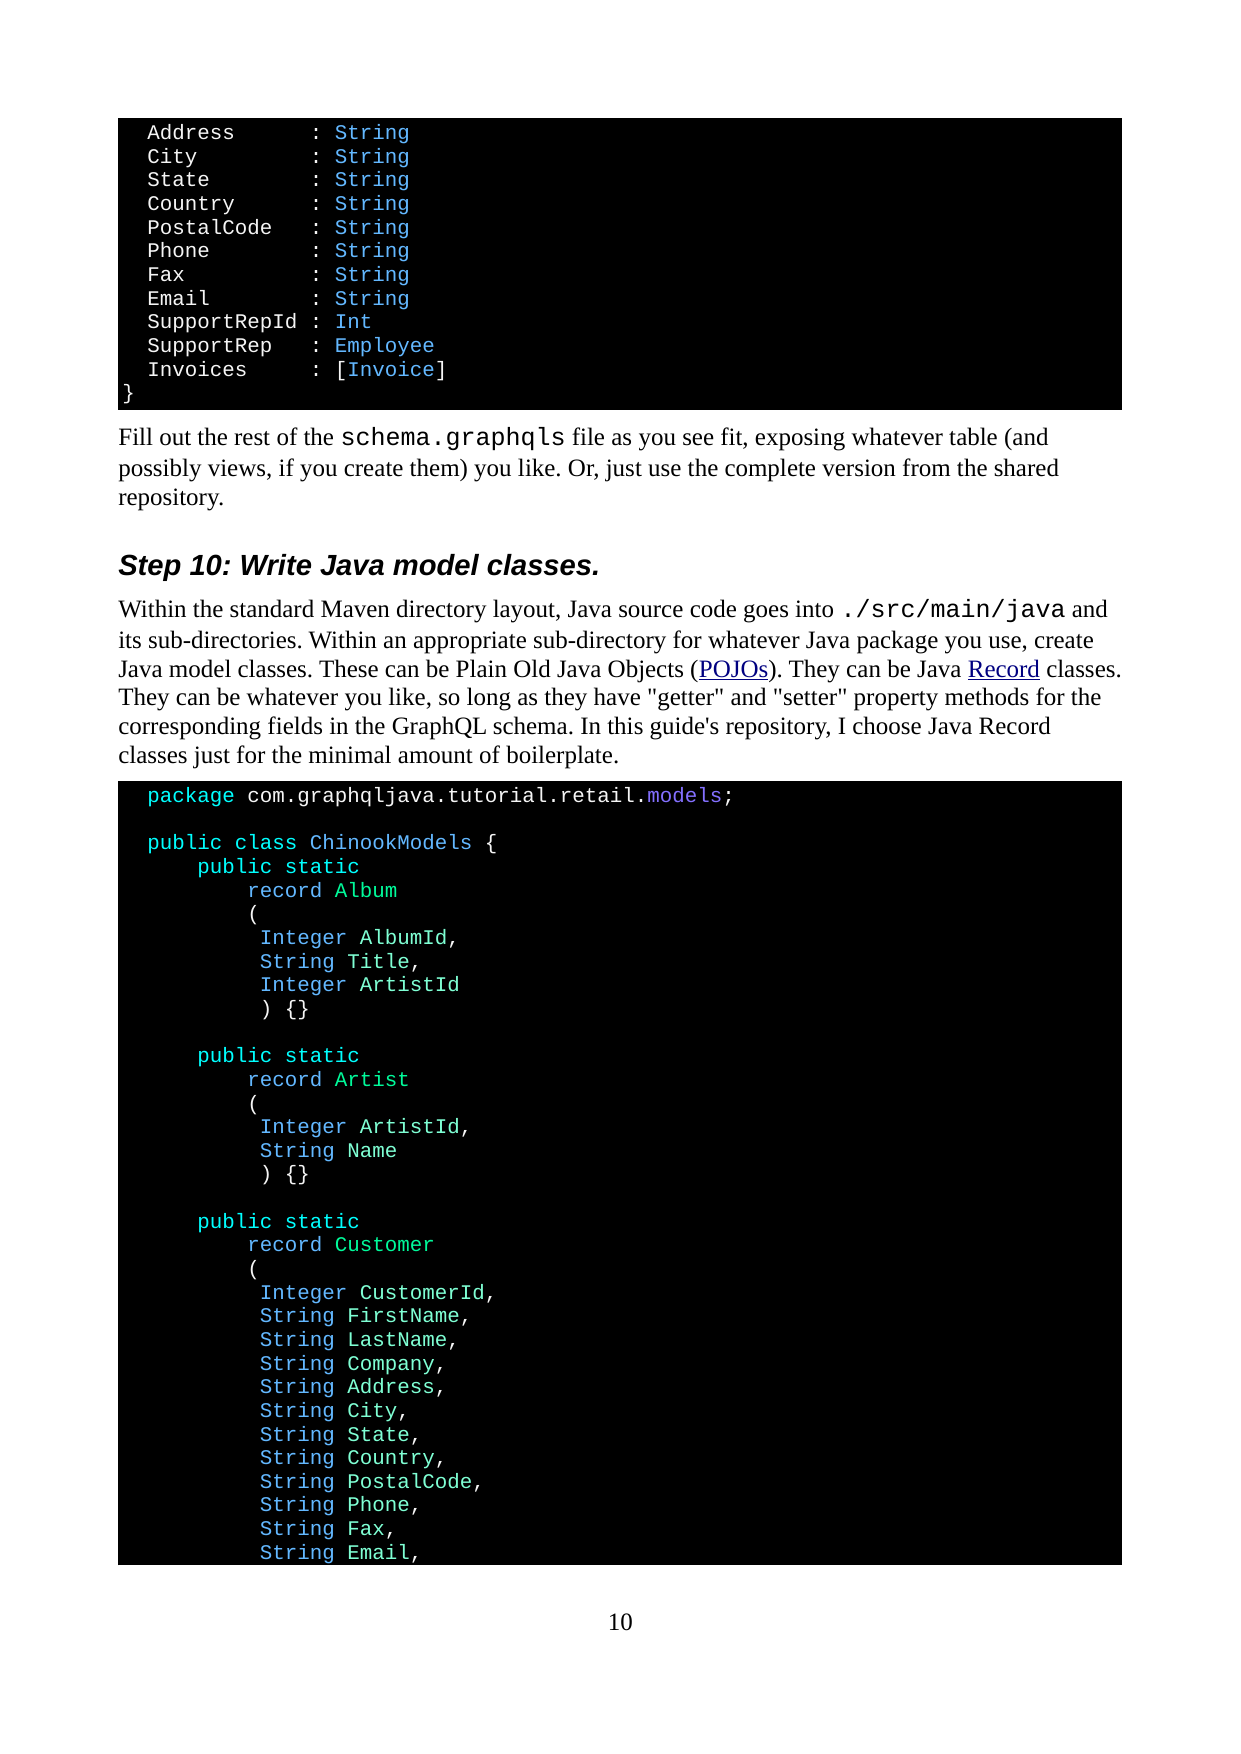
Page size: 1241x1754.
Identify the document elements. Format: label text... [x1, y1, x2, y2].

text ( [119, 899, 1121, 923]
text String Title, [119, 947, 1121, 970]
text Country : String [119, 189, 1121, 213]
text Integer CustomerId, [119, 1278, 1121, 1301]
text String Address, [119, 1372, 1121, 1396]
text String Phone, [119, 1491, 1121, 1514]
text String LastName, [119, 1325, 1121, 1349]
text String State, [119, 1419, 1121, 1443]
text record Artist [119, 1065, 1121, 1088]
text ( [119, 1088, 1121, 1112]
text } [119, 378, 1121, 409]
text String Email, [119, 1538, 1121, 1564]
text String FirstName, [119, 1301, 1121, 1325]
subtitle Step 10: Write Java model classes. [118, 548, 1122, 582]
text public static [119, 1041, 1121, 1065]
text record Album [119, 876, 1121, 899]
text public static [119, 1207, 1121, 1230]
text Invoices : [Invoice] [119, 354, 1121, 378]
text String Company, [119, 1349, 1121, 1372]
text SupportRepId : Int [119, 307, 1121, 331]
text Email : String [119, 284, 1121, 307]
text ( [119, 1254, 1121, 1278]
text ) {} [119, 1159, 1121, 1183]
text Address : String [119, 119, 1121, 142]
text ) {} [119, 994, 1121, 1018]
text String Fax, [119, 1514, 1121, 1538]
text Integer AlbumId, [119, 923, 1121, 947]
text package com.graphqljava.tutorial.retail.models; [119, 782, 1121, 805]
text Fill out the rest of the schema.graphqls file as you see fit, exposing whatever table (and possibly views, if you create them) you like. Or, just use the complete version from the shared repository. [118, 422, 1122, 511]
text Within the standard Maven directory layout, Java source code goes into ./src/main/java and its sub-directories. Within an appropriate sub-directory for whatever Java package you use, create Java model classes. These can be Plain Old Java Objects (POJOs). They can be Java Record classes. They can be whatever you like, so long as they have "getter" and "setter" property methods for the corresponding fields in the GraphQL schema. In this guide's repository, I choose Java Record classes just for the minimal amount of boilerplate. [118, 594, 1122, 769]
text String City, [119, 1396, 1121, 1419]
text String Name [119, 1136, 1121, 1159]
text Fax : String [119, 260, 1121, 284]
text SupportRep : Employee [119, 331, 1121, 354]
text String Country, [119, 1443, 1121, 1467]
text String PostalCode, [119, 1467, 1121, 1491]
text public class ChinookModels { [119, 828, 1121, 852]
text public static [119, 852, 1121, 876]
text Integer ArtistId [119, 970, 1121, 994]
text Integer ArtistId, [119, 1112, 1121, 1136]
text Phone : String [119, 236, 1121, 260]
text State : String [119, 165, 1121, 189]
text PostalCode : String [119, 213, 1121, 236]
text City : String [119, 142, 1121, 165]
text record Customer [119, 1230, 1121, 1254]
